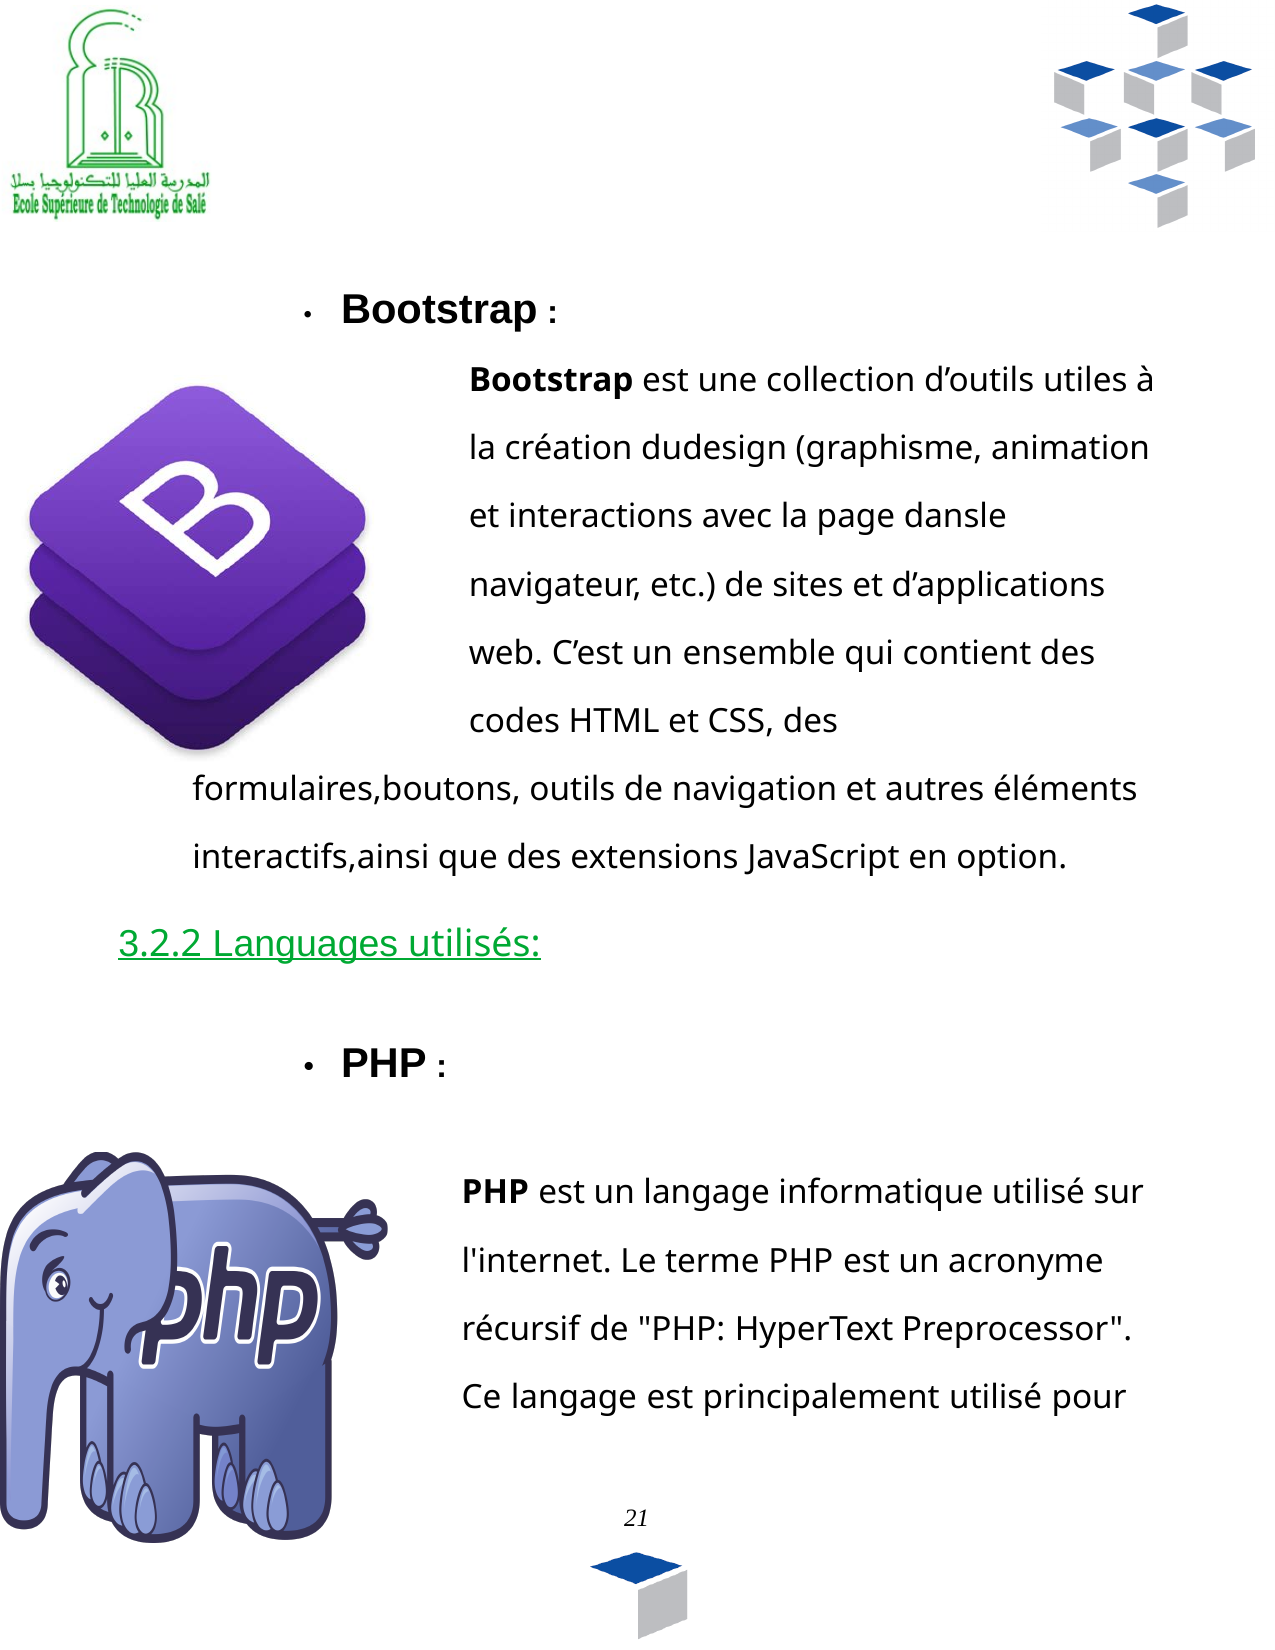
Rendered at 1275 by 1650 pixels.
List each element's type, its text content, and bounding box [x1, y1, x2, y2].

picture [0, 1152, 388, 1543]
text 3.2.2 Languages utilisés: [118, 901, 1157, 970]
picture [1, 5, 218, 222]
picture [577, 1546, 714, 1643]
picture [1040, 0, 1275, 232]
picture [0, 375, 395, 763]
text Bootstrap est une collection d’outils utiles à la création dudesign (graphisme, animation et interactions avec la page dansle navigateur, etc.) de sites et d’applications web. C’est un ensemble qui contient des codes HTML et CSS, des formulaires,boutons, outils de navigation et autres éléments interactifs,ainsi que des extensions JavaScript en option. [192, 356, 1157, 878]
list Bootstrap : [303, 284, 1157, 332]
text PHP est un langage informatique utilisé sur l'internet. Le terme PHP est un acronyme récursif de "PHP: HyperText Preprocessor". Ce langage est principalement utilisé pour [388, 1168, 1157, 1418]
list PHP : [303, 1039, 1157, 1087]
